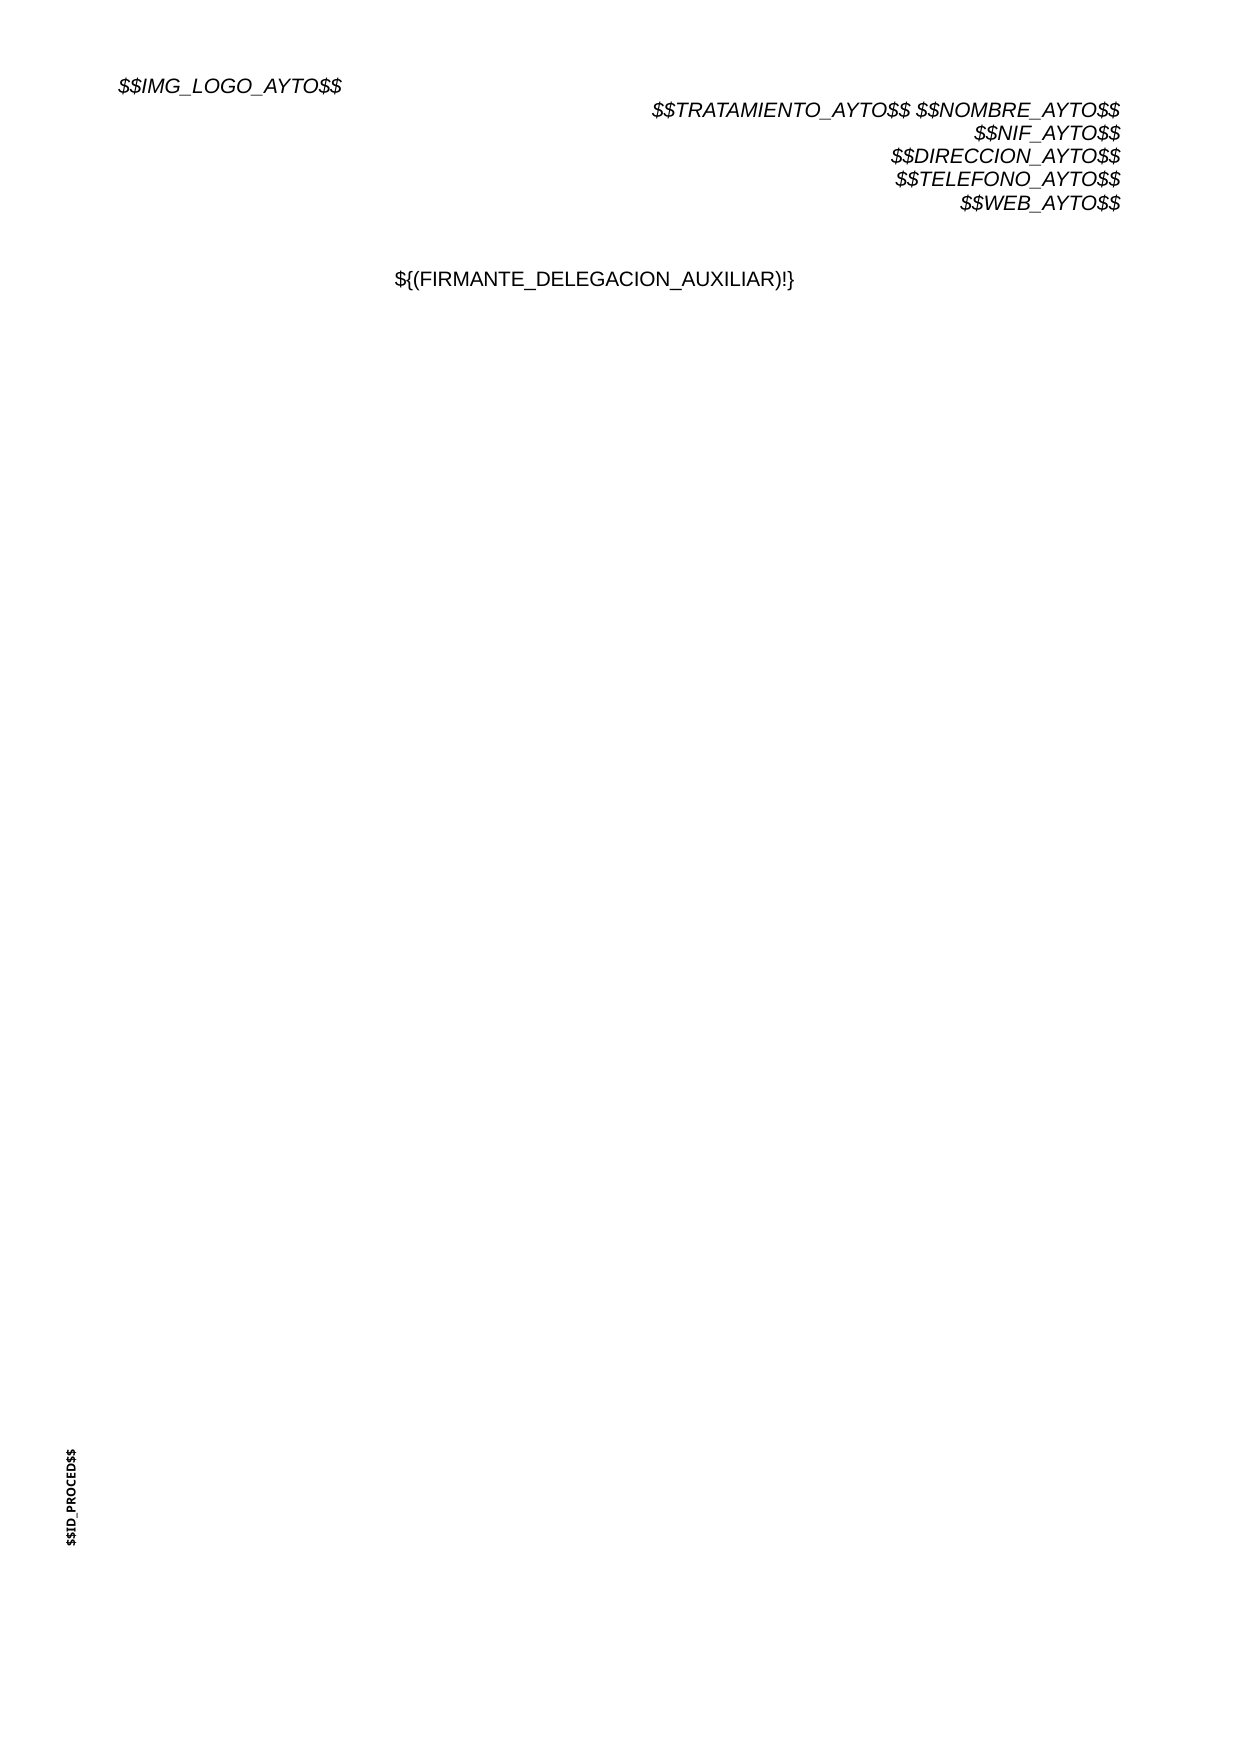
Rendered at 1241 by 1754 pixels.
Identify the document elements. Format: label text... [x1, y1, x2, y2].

text ${(FIRMANTE_DELEGACION_AUXILIAR)!} [118, 267, 1076, 290]
